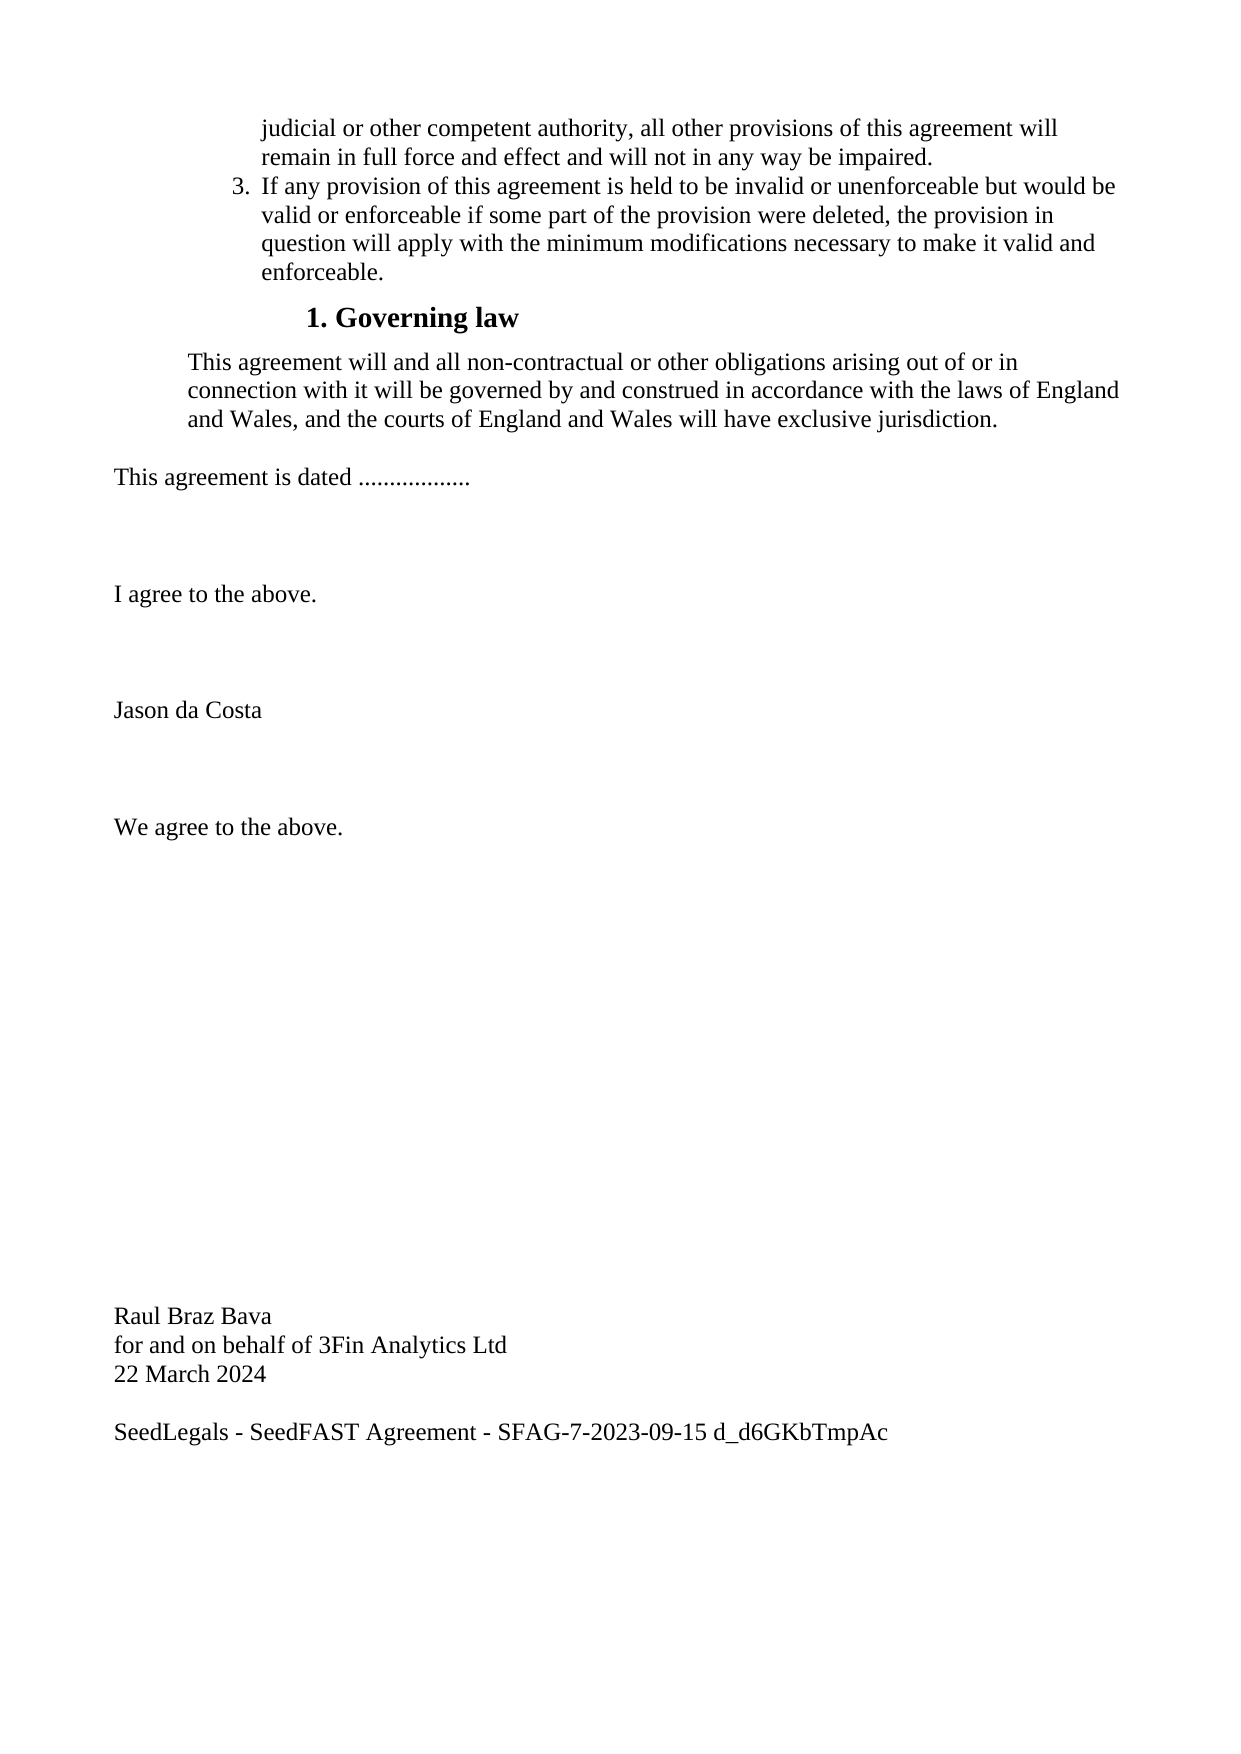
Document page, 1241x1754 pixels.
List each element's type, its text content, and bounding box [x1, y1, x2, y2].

text We agree to the above. [113, 812, 1127, 840]
text This agreement is dated .................. [113, 462, 1127, 491]
list This agreement will and all non-contractual or other obligations arising out of or in connection with it will be governed by and construed in accordance with the laws of England and Wales, and the courts of England and Wales will have exclusive jurisdiction. [158, 347, 1127, 433]
text Jason da Costa [113, 695, 1127, 724]
list If any provision of this agreement is held to be invalid or unenforceable but would be valid or enforceable if some part of the provision were deleted, the provision in question will apply with the minimum modifications necessary to make it valid and enforceable. [232, 171, 1127, 286]
subtitle Governing law [306, 301, 1127, 334]
text I agree to the above. [113, 579, 1127, 607]
text SeedLegals - SeedFAST Agreement - SFAG-7-2023-09-15 d_d6GKbTmpAc [113, 1417, 1127, 1446]
text Raul Braz Bava for and on behalf of 3Fin Analytics Ltd 22 March 2024 [113, 1301, 1127, 1388]
list judicial or other competent authority, all other provisions of this agreement will remain in full force and effect and will not in any way be impaired. [232, 113, 1127, 171]
